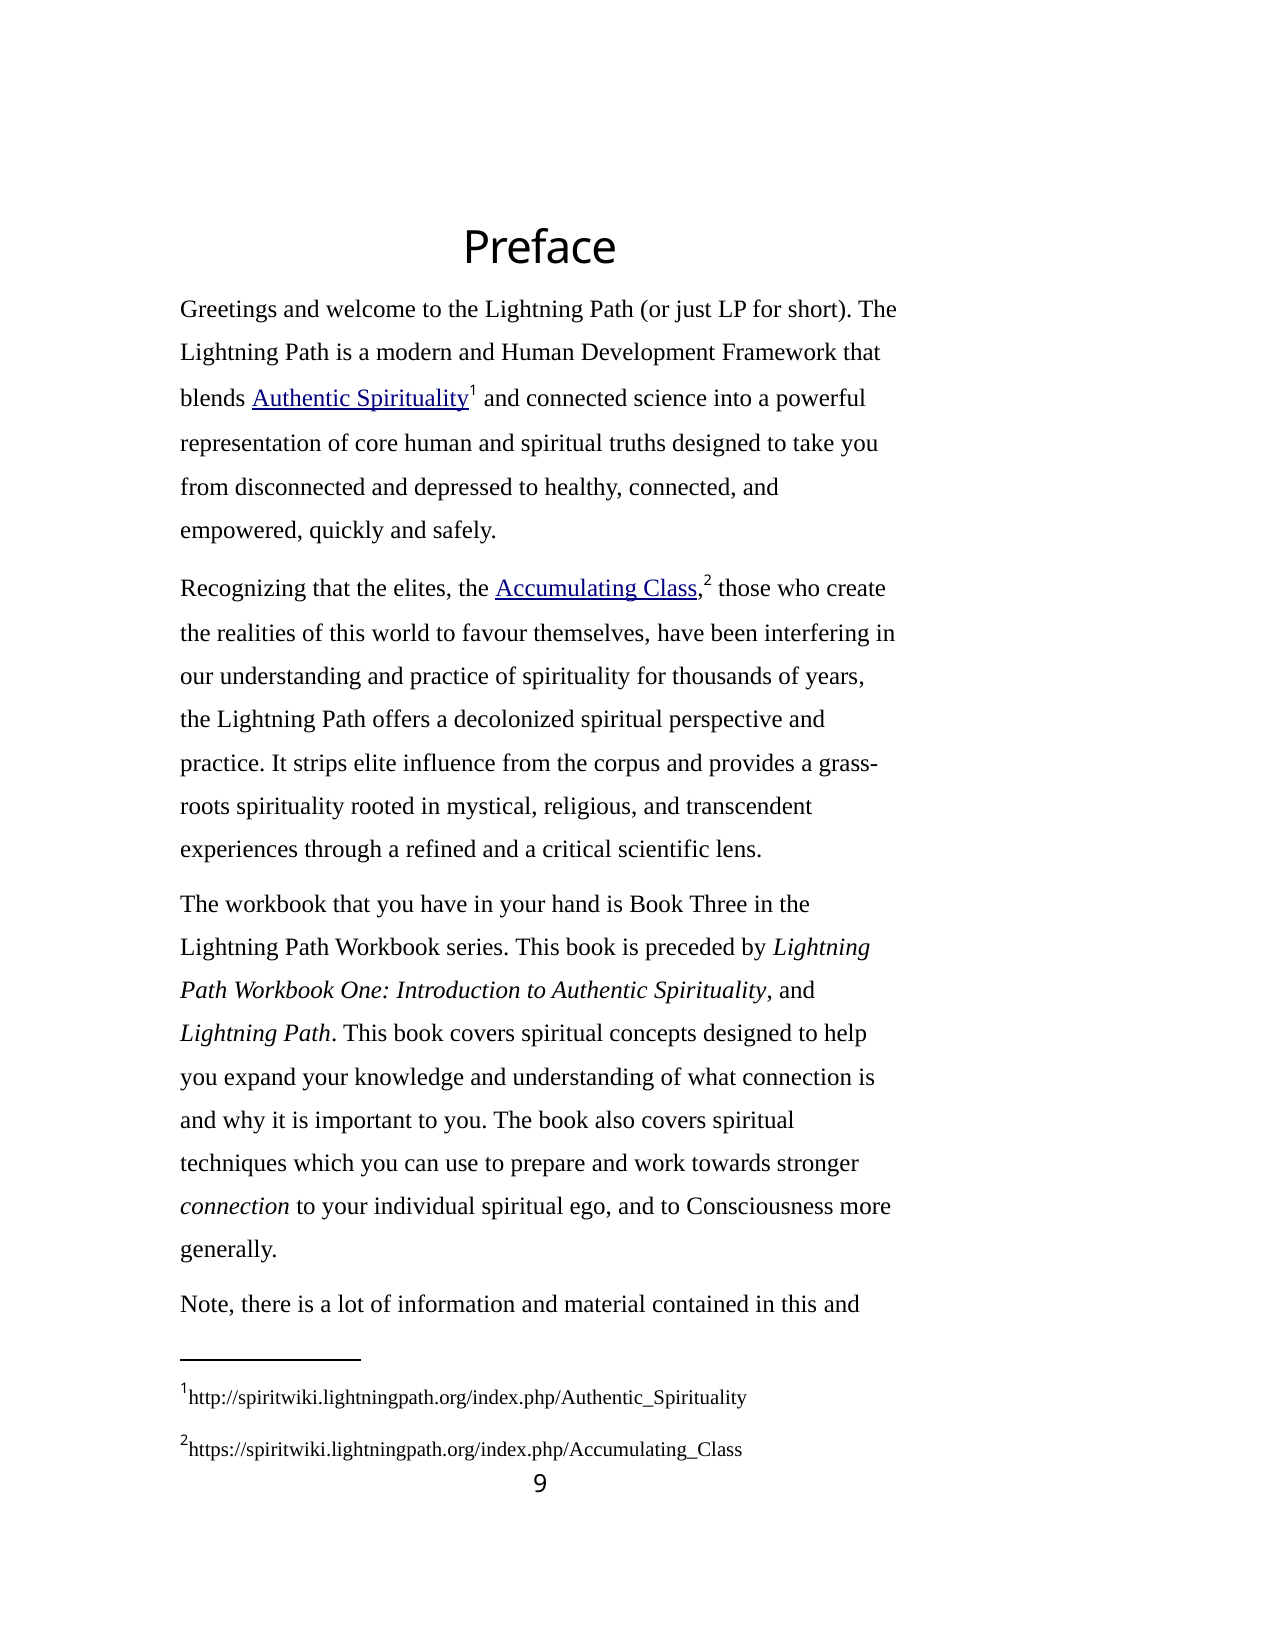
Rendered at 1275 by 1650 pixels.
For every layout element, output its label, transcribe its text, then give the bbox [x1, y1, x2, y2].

text The workbook that you have in your hand is Book Three in the Lightning Path Workbook series. This book is preceded by Lightning Path Workbook One: Introduction to Authentic Spirituality, and Lightning Path. This book covers spiritual concepts designed to help you expand your knowledge and understanding of what connection is and why it is important to you. The book also covers spiritual techniques which you can use to prepare and work towards stronger connection to your individual spiritual ego, and to Consciousness more generally. [180, 889, 900, 1263]
text Note, there is a lot of information and material contained in this and [180, 1289, 900, 1318]
text Recognizing that the elites, the Accumulating Class, those who create the realities of this world to favour themselves, have been interfering in our understanding and practice of spirituality for thousands of years, the Lightning Path offers a decolonized spiritual perspective and practice. It strips elite influence from the corpus and provides a grass-roots spirituality rooted in mystical, religious, and transcendent experiences through a refined and a critical scientific lens. [180, 570, 900, 863]
text https://spiritwiki.lightningpath.org/index.php/Accumulating_Class [180, 1430, 900, 1464]
text Greetings and welcome to the Lightning Path (or just LP for short). The Lightning Path is a modern and Human Development Framework that blends Authentic Spirituality and connected science into a powerful representation of core human and spiritual truths designed to take you from disconnected and depressed to healthy, connected, and empowered, quickly and safely. [180, 294, 900, 543]
subtitle Preface [180, 215, 900, 277]
text http://spiritwiki.lightningpath.org/index.php/Authentic_Spirituality [180, 1378, 900, 1412]
